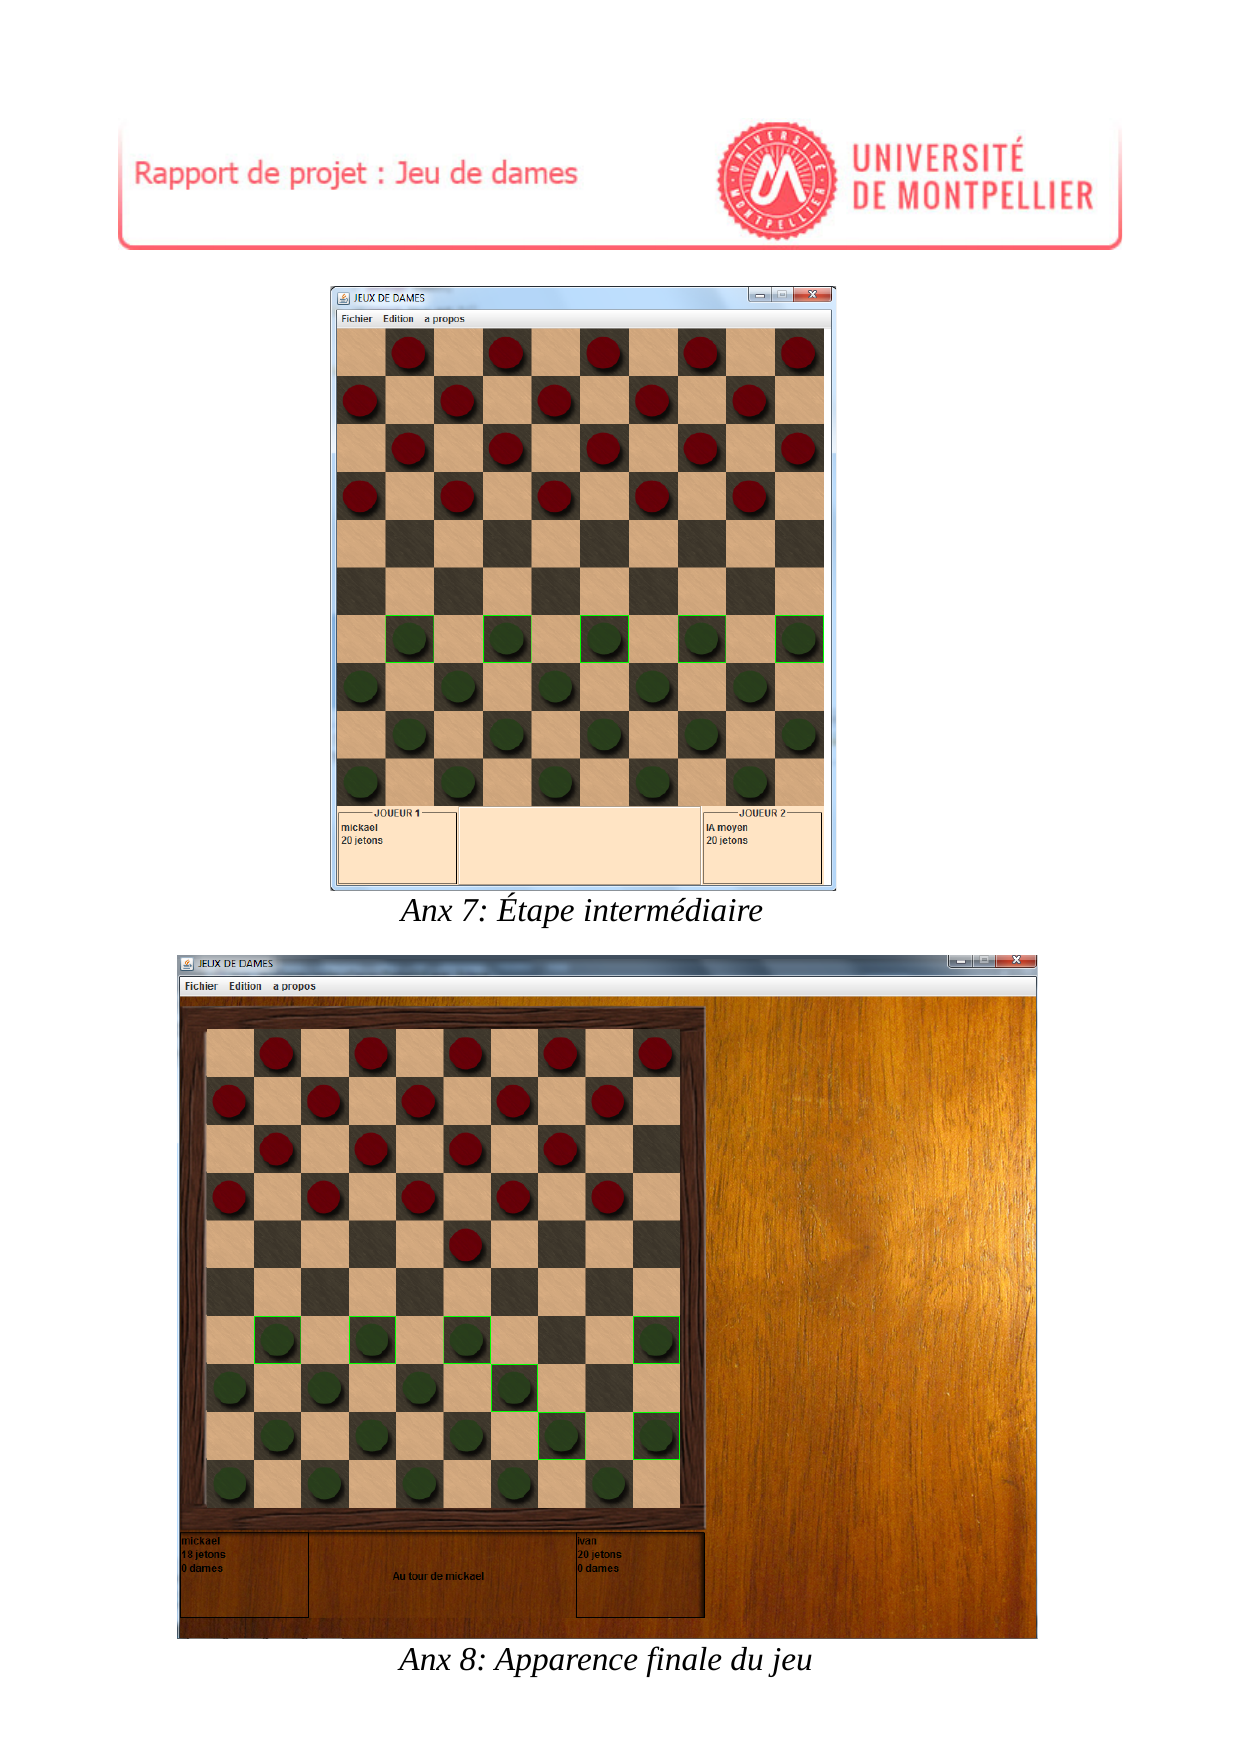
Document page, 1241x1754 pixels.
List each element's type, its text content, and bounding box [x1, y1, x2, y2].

picture [118, 118, 1123, 250]
text Anx 8: Apparence finale du jeu [177, 1639, 1038, 1677]
text Anx 7: Étape intermédiaire [330, 891, 836, 929]
picture [177, 955, 1038, 1639]
picture [330, 286, 837, 891]
